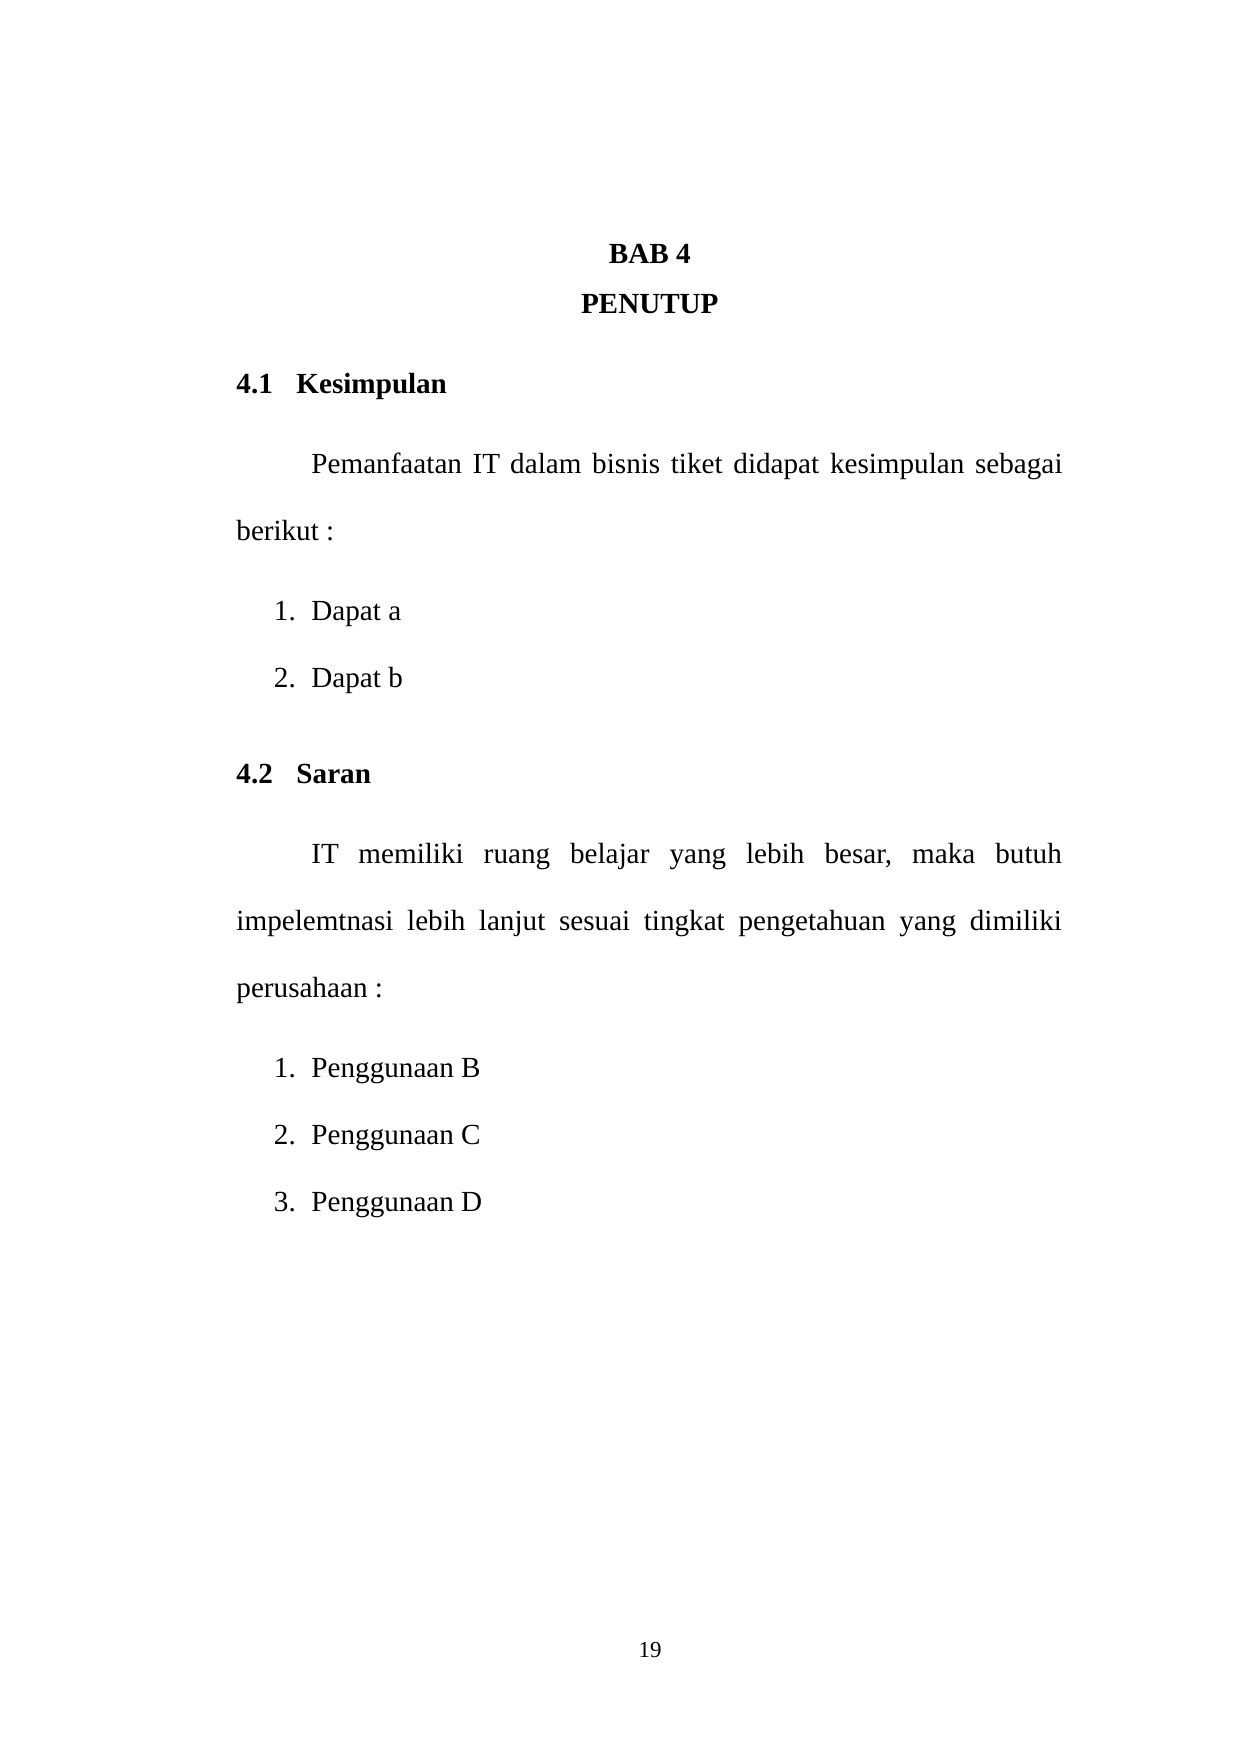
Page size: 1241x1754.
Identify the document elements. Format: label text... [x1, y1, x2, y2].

list Dapat a [274, 593, 1063, 626]
list Penggunaan C [274, 1117, 1063, 1151]
subtitle Saran [236, 756, 1063, 790]
text Pemanfaatan IT dalam bisnis tiket didapat kesimpulan sebagai berikut : [236, 446, 1063, 547]
text IT memiliki ruang belajar yang lebih besar, maka butuh impelemtnasi lebih lanjut sesuai tingkat pengetahuan yang dimiliki perusahaan : [236, 836, 1063, 1004]
list Penggunaan B [274, 1050, 1063, 1083]
subtitle Kesimpulan [236, 366, 1063, 400]
list Penggunaan D [274, 1184, 1063, 1218]
list Dapat b [274, 660, 1063, 693]
subtitle Penutup [236, 236, 1063, 320]
